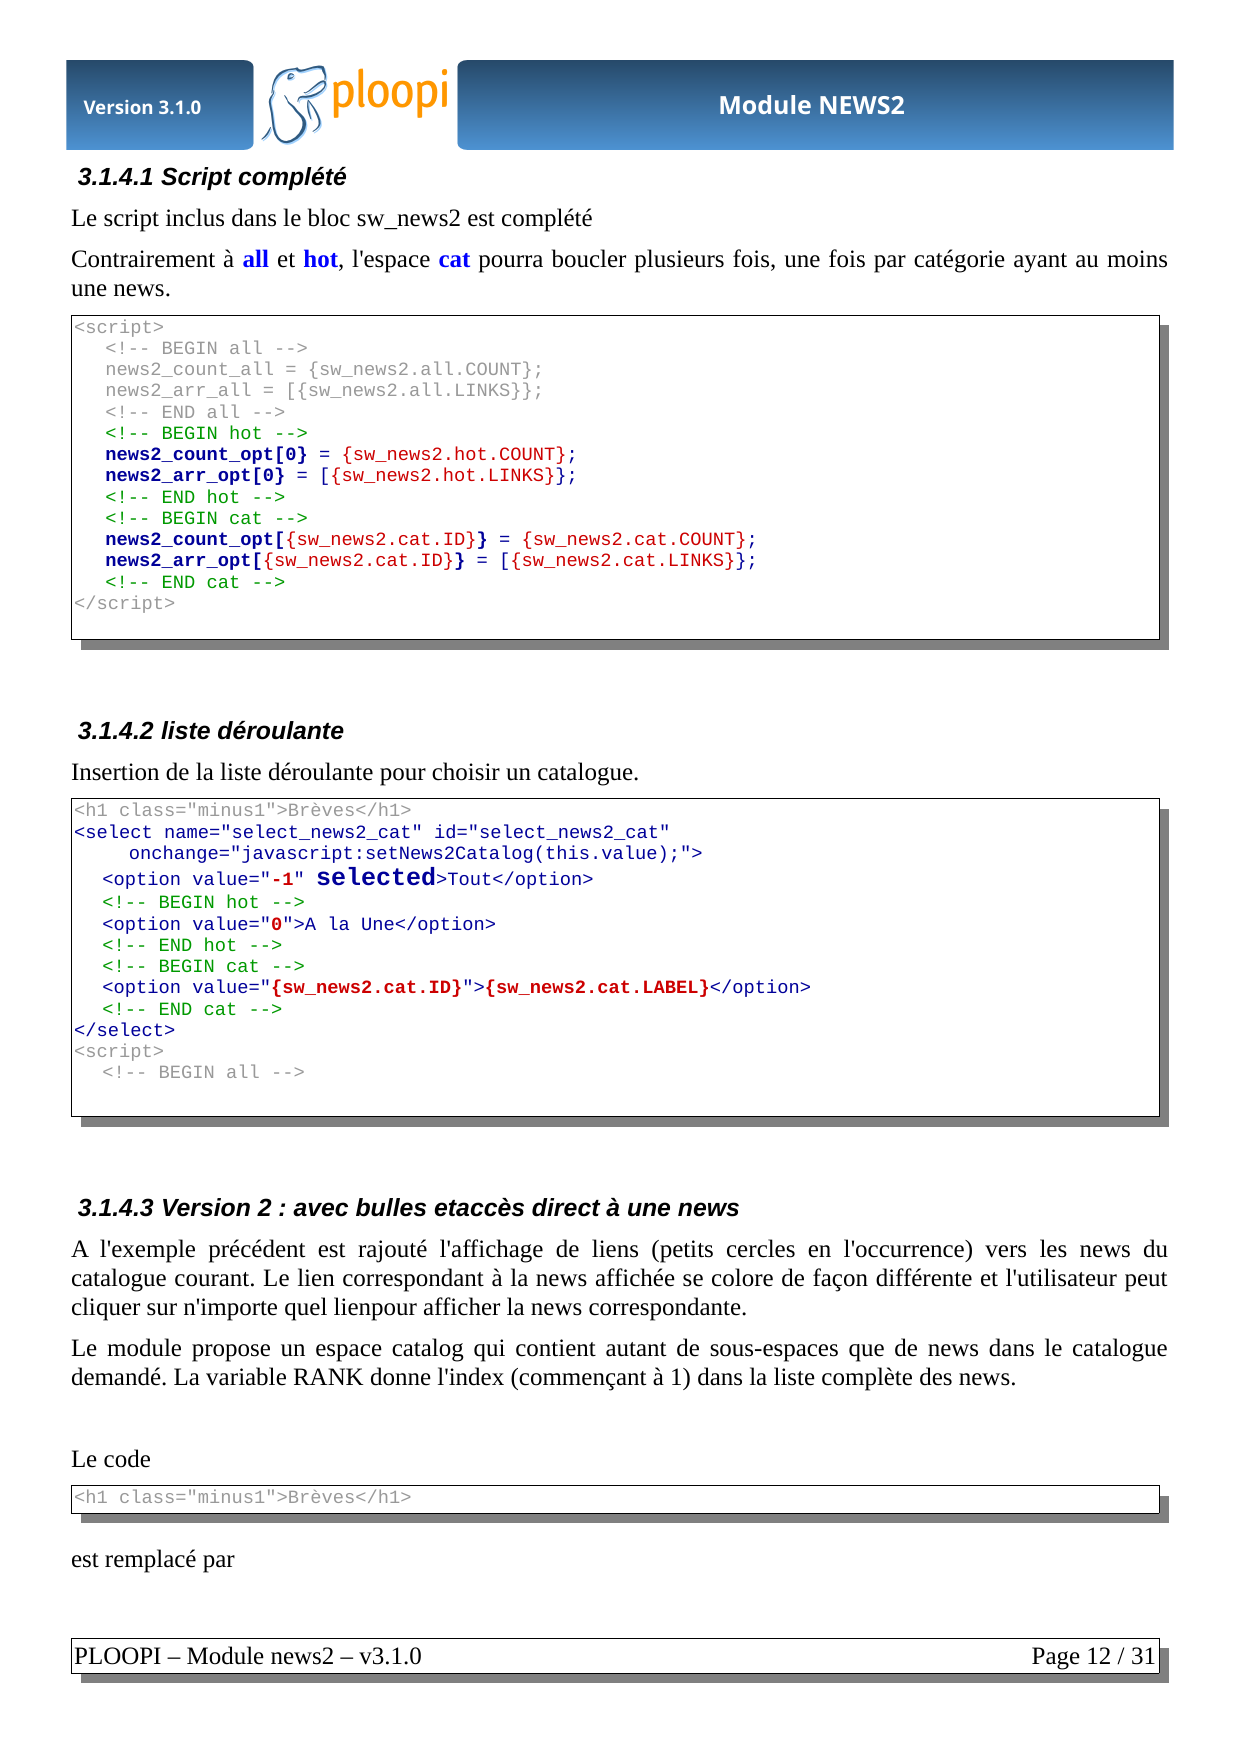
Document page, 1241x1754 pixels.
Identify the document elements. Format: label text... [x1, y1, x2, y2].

text news2_arr_all = [{sw_news2.all.LINKS}}; [72, 378, 1159, 399]
text <script> [72, 316, 1159, 336]
text <option value="0">A la Une</option> [72, 912, 1159, 933]
text <!-- BEGIN all --> [72, 336, 1159, 357]
text news2_arr_opt[0} = [{sw_news2.hot.LINKS}}; [72, 463, 1159, 484]
text <script> [72, 1039, 1159, 1060]
text onchange="javascript:setNews2Catalog(this.value);"> [72, 841, 1159, 862]
subtitle Script complété [71, 162, 1169, 191]
text news2_count_opt[0} = {sw_news2.hot.COUNT}; [72, 442, 1159, 463]
text <!-- END cat --> [72, 569, 1159, 591]
text A l'exemple précédent est rajouté l'affichage de liens (petits cercles en l'occurrence) vers les news du catalogue courant. Le lien correspondant à la news affichée se colore de façon différente et l'utilisateur peut cliquer sur n'importe quel lienpour afficher la news correspondante. [71, 1234, 1169, 1320]
text Le script inclus dans le bloc sw_news2 est complété [71, 203, 1169, 232]
text <!-- BEGIN cat --> [72, 506, 1159, 527]
text <!-- END hot --> [72, 484, 1159, 506]
text <select name="select_news2_cat" id="select_news2_cat" [72, 819, 1159, 841]
subtitle Version 2 : avec bulles etaccès direct à une news [71, 1193, 1169, 1222]
picture [66, 59, 1174, 153]
text <!-- BEGIN cat --> [72, 954, 1159, 975]
text <option value="{sw_news2.cat.ID}">{sw_news2.cat.LABEL}</option> [72, 975, 1159, 997]
text <h1 class="minus1">Brèves</h1> [72, 1486, 1159, 1513]
subtitle liste déroulante [71, 716, 1169, 744]
text <!-- BEGIN all --> [72, 1060, 1159, 1084]
text <!-- END cat --> [72, 997, 1159, 1018]
text <!-- END hot --> [72, 933, 1159, 954]
text news2_count_all = {sw_news2.all.COUNT}; [72, 357, 1159, 378]
text <!-- END all --> [72, 399, 1159, 421]
text news2_count_opt[{sw_news2.cat.ID}} = {sw_news2.cat.COUNT}; [72, 527, 1159, 548]
text Insertion de la liste déroulante pour choisir un catalogue. [71, 757, 1169, 786]
text est remplacé par [71, 1544, 1169, 1573]
text <!-- BEGIN hot --> [72, 421, 1159, 442]
text Le module propose un espace catalog qui contient autant de sous-espaces que de news dans le catalogue demandé. La variable RANK donne l'index (commençant à 1) dans la liste complète des news. [71, 1333, 1169, 1390]
text Contrairement à all et hot, l'espace cat pourra boucler plusieurs fois, une fois par catégorie ayant au moins une news. [71, 244, 1169, 302]
text <h1 class="minus1">Brèves</h1> [72, 799, 1159, 819]
text </script> [72, 591, 1159, 615]
text </select> [72, 1018, 1159, 1039]
text <!-- BEGIN hot --> [72, 890, 1159, 912]
text news2_arr_opt[{sw_news2.cat.ID}} = [{sw_news2.cat.LINKS}}; [72, 548, 1159, 569]
text <option value="-1" selected>Tout</option> [72, 862, 1159, 890]
text Le code [71, 1444, 1169, 1473]
